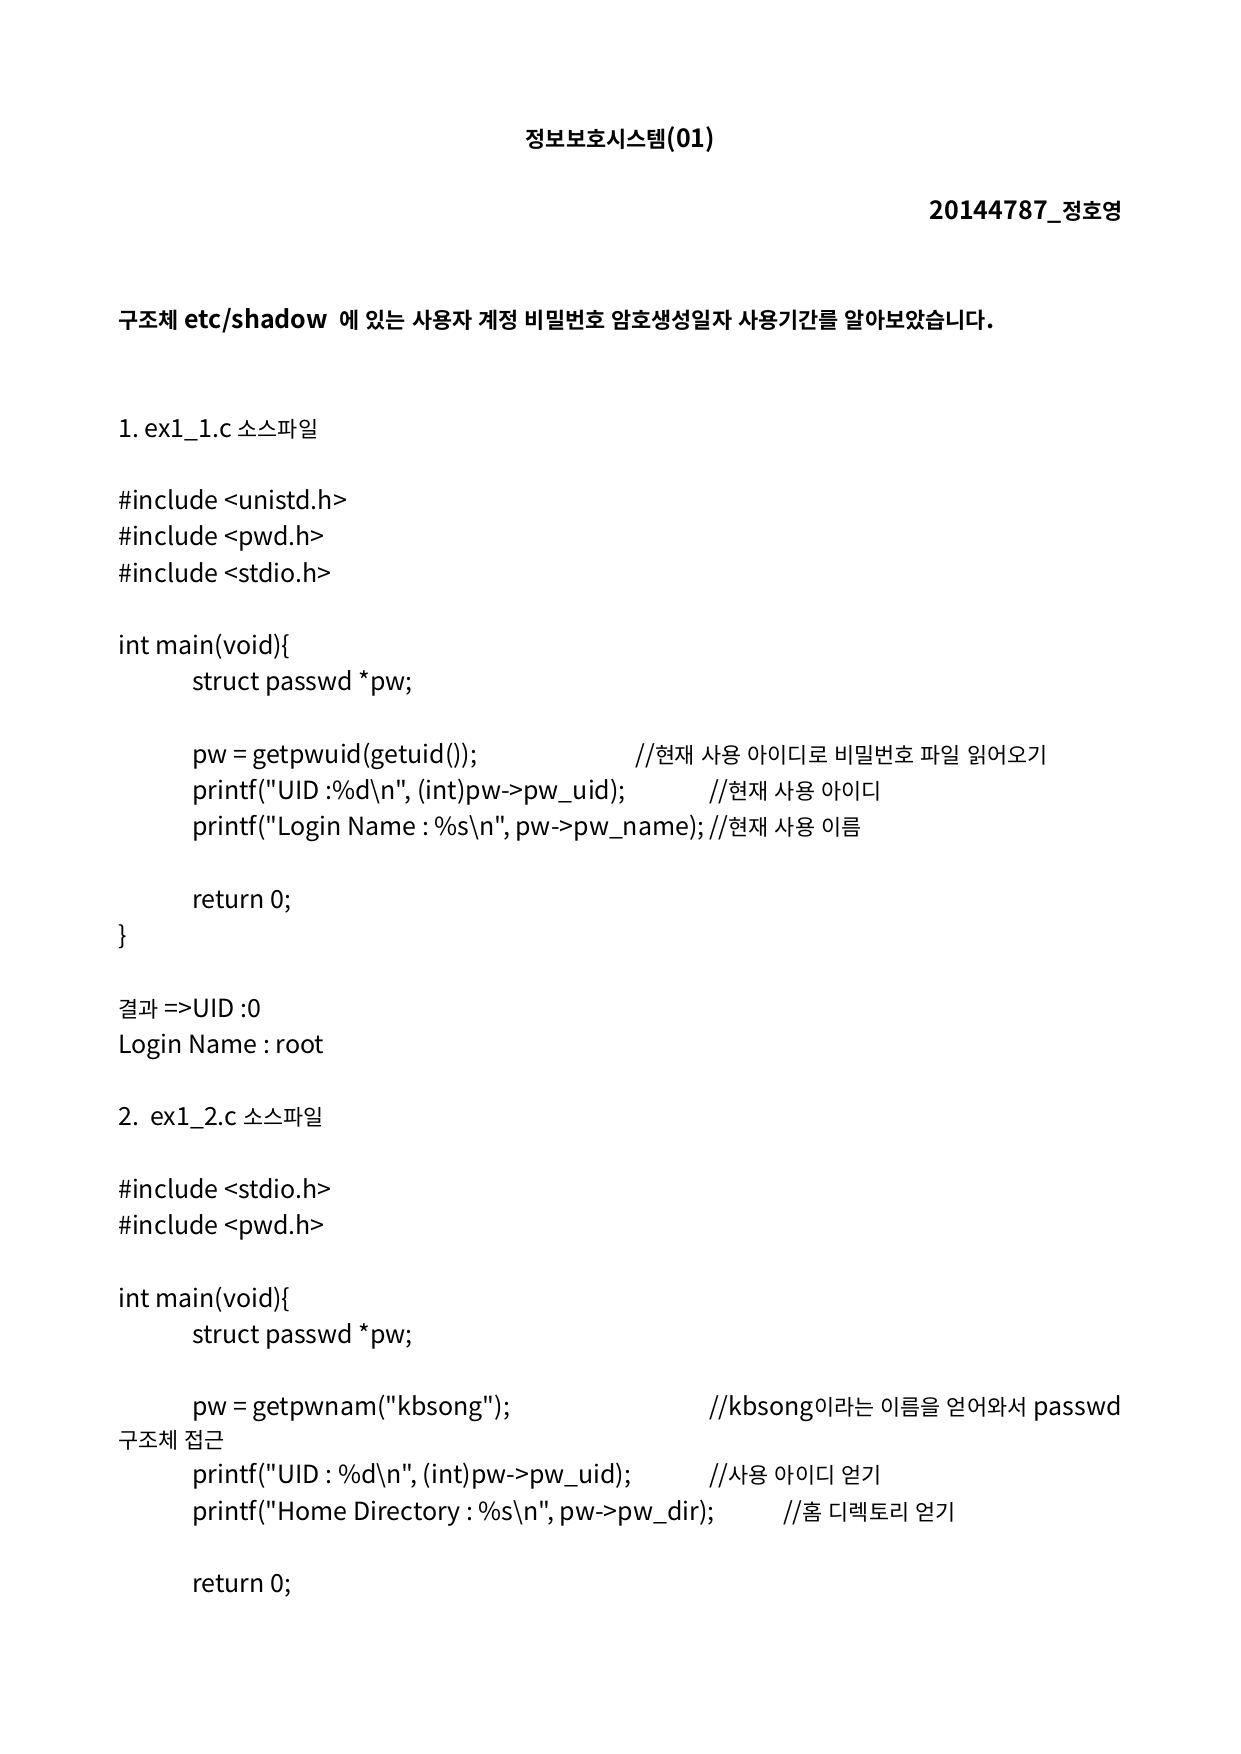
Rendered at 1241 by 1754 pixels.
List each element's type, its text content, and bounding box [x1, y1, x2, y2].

text 1. ex1_1.c 소스파일 [118, 408, 1122, 444]
text printf("Home Directory : %s\n", pw->pw_dir); //홈 디렉토리 얻기 [118, 1491, 1122, 1527]
text #include <pwd.h> [118, 1206, 1122, 1242]
text 20144787_정호영 [118, 191, 1122, 227]
text pw = getpwuid(getuid()); //현재 사용 아이디로 비밀번호 파일 읽어오기 [118, 734, 1122, 771]
text #include <stdio.h> [118, 553, 1122, 589]
text struct passwd *pw; [118, 1314, 1122, 1351]
text #include <stdio.h> [118, 1169, 1122, 1206]
text 정보보호시스템(01) [118, 118, 1122, 154]
text return 0; [118, 1563, 1122, 1600]
text printf("Login Name : %s\n", pw->pw_name); //현재 사용 이름 [118, 807, 1122, 843]
text 2. ex1_2.c 소스파일 [118, 1097, 1122, 1133]
text #include <unistd.h> [118, 481, 1122, 517]
text struct passwd *pw; [118, 662, 1122, 698]
text Login Name : root [118, 1024, 1122, 1061]
text 구조체 etc/shadow 에 있는 사용자 계정 비밀번호 암호생성일자 사용기간를 알아보았습니다. [118, 299, 1122, 336]
text } [118, 916, 1122, 952]
text 결과 =>UID :0 [118, 988, 1122, 1024]
text pw = getpwnam("kbsong"); //kbsong이라는 이름을 얻어와서 passwd 구조체 접근 [118, 1387, 1122, 1455]
text printf("UID :%d\n", (int)pw->pw_uid); //현재 사용 아이디 [118, 771, 1122, 807]
text return 0; [118, 879, 1122, 916]
text int main(void){ [118, 626, 1122, 662]
text #include <pwd.h> [118, 517, 1122, 553]
text int main(void){ [118, 1278, 1122, 1314]
text printf("UID : %d\n", (int)pw->pw_uid); //사용 아이디 얻기 [118, 1455, 1122, 1491]
